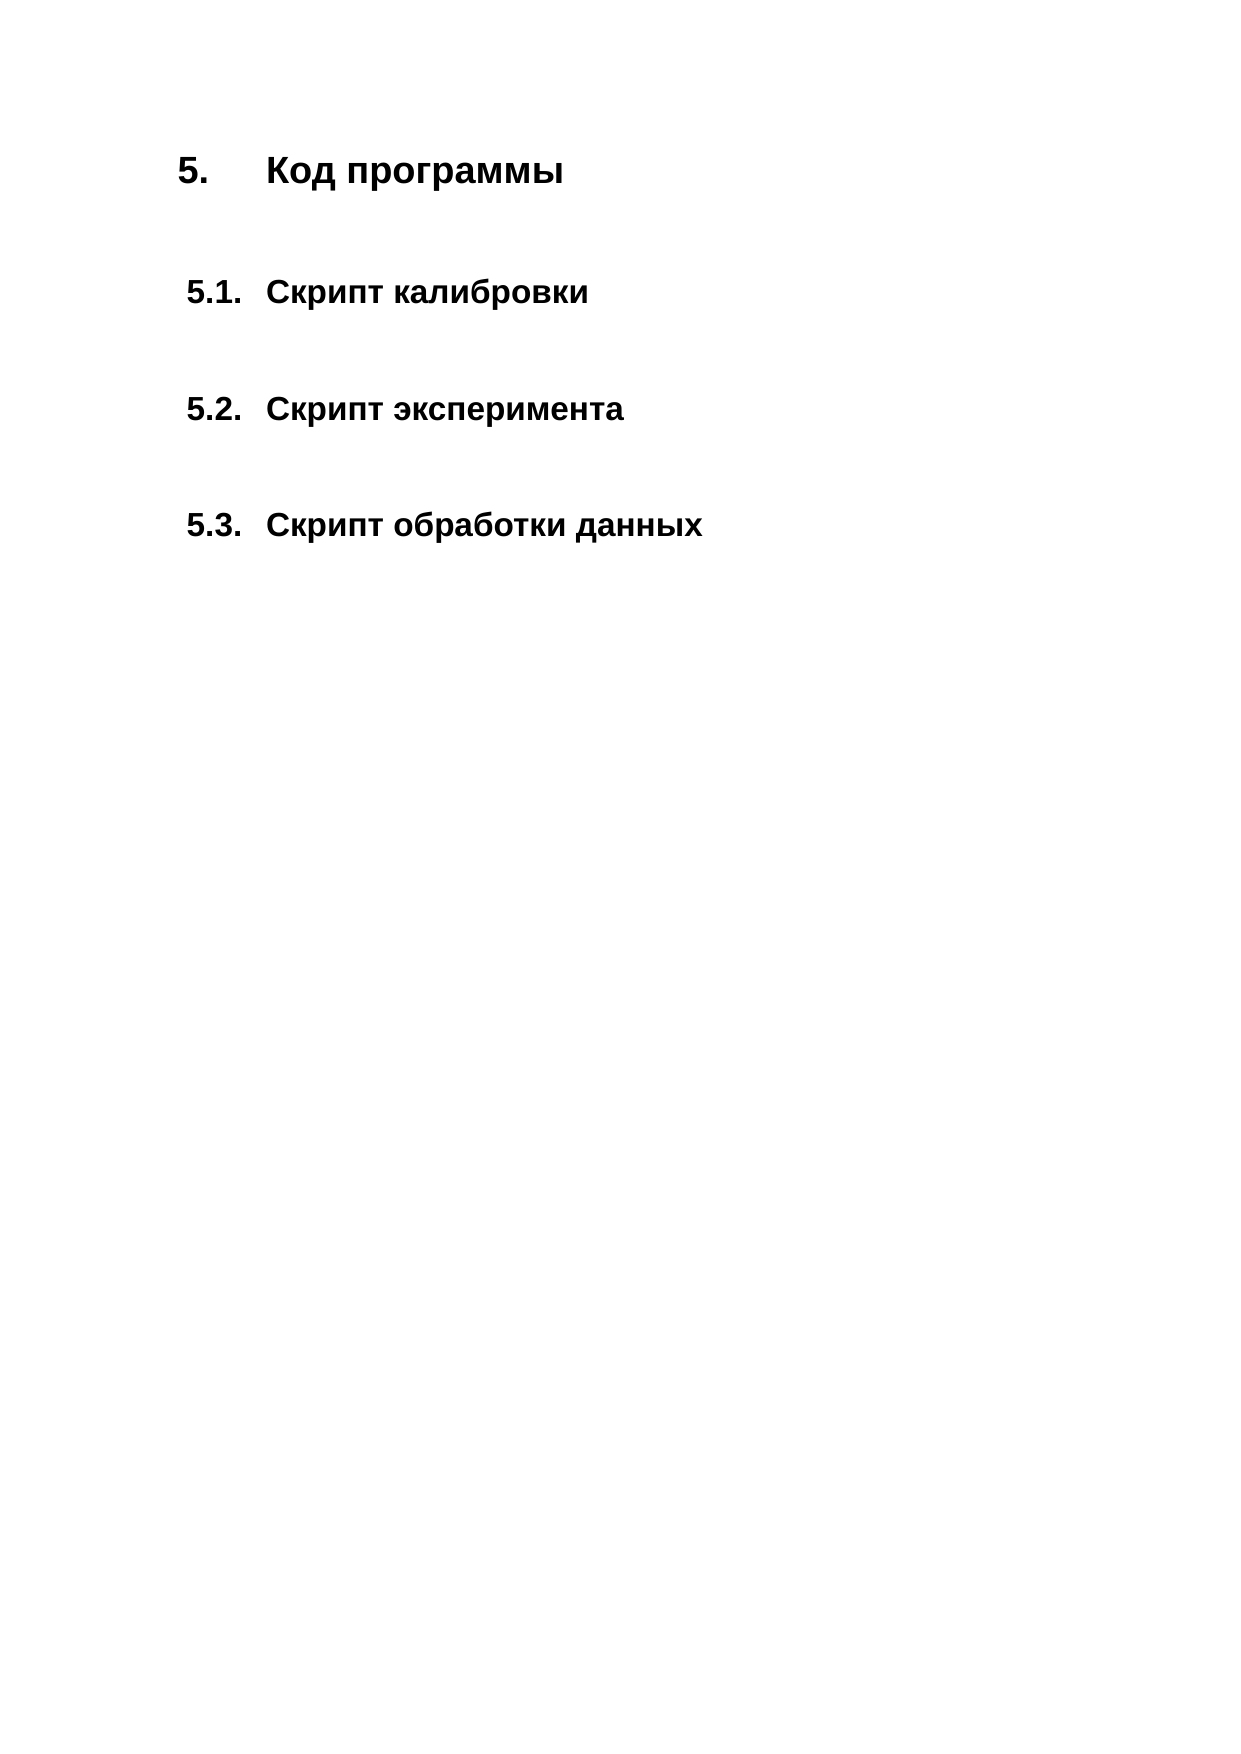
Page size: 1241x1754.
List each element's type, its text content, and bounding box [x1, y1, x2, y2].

subtitle Скрипт калибровки [118, 272, 1122, 310]
subtitle Скрипт эксперимента [118, 388, 1122, 427]
subtitle Скрипт обработки данных [118, 505, 1122, 543]
subtitle Код программы [118, 148, 1122, 191]
